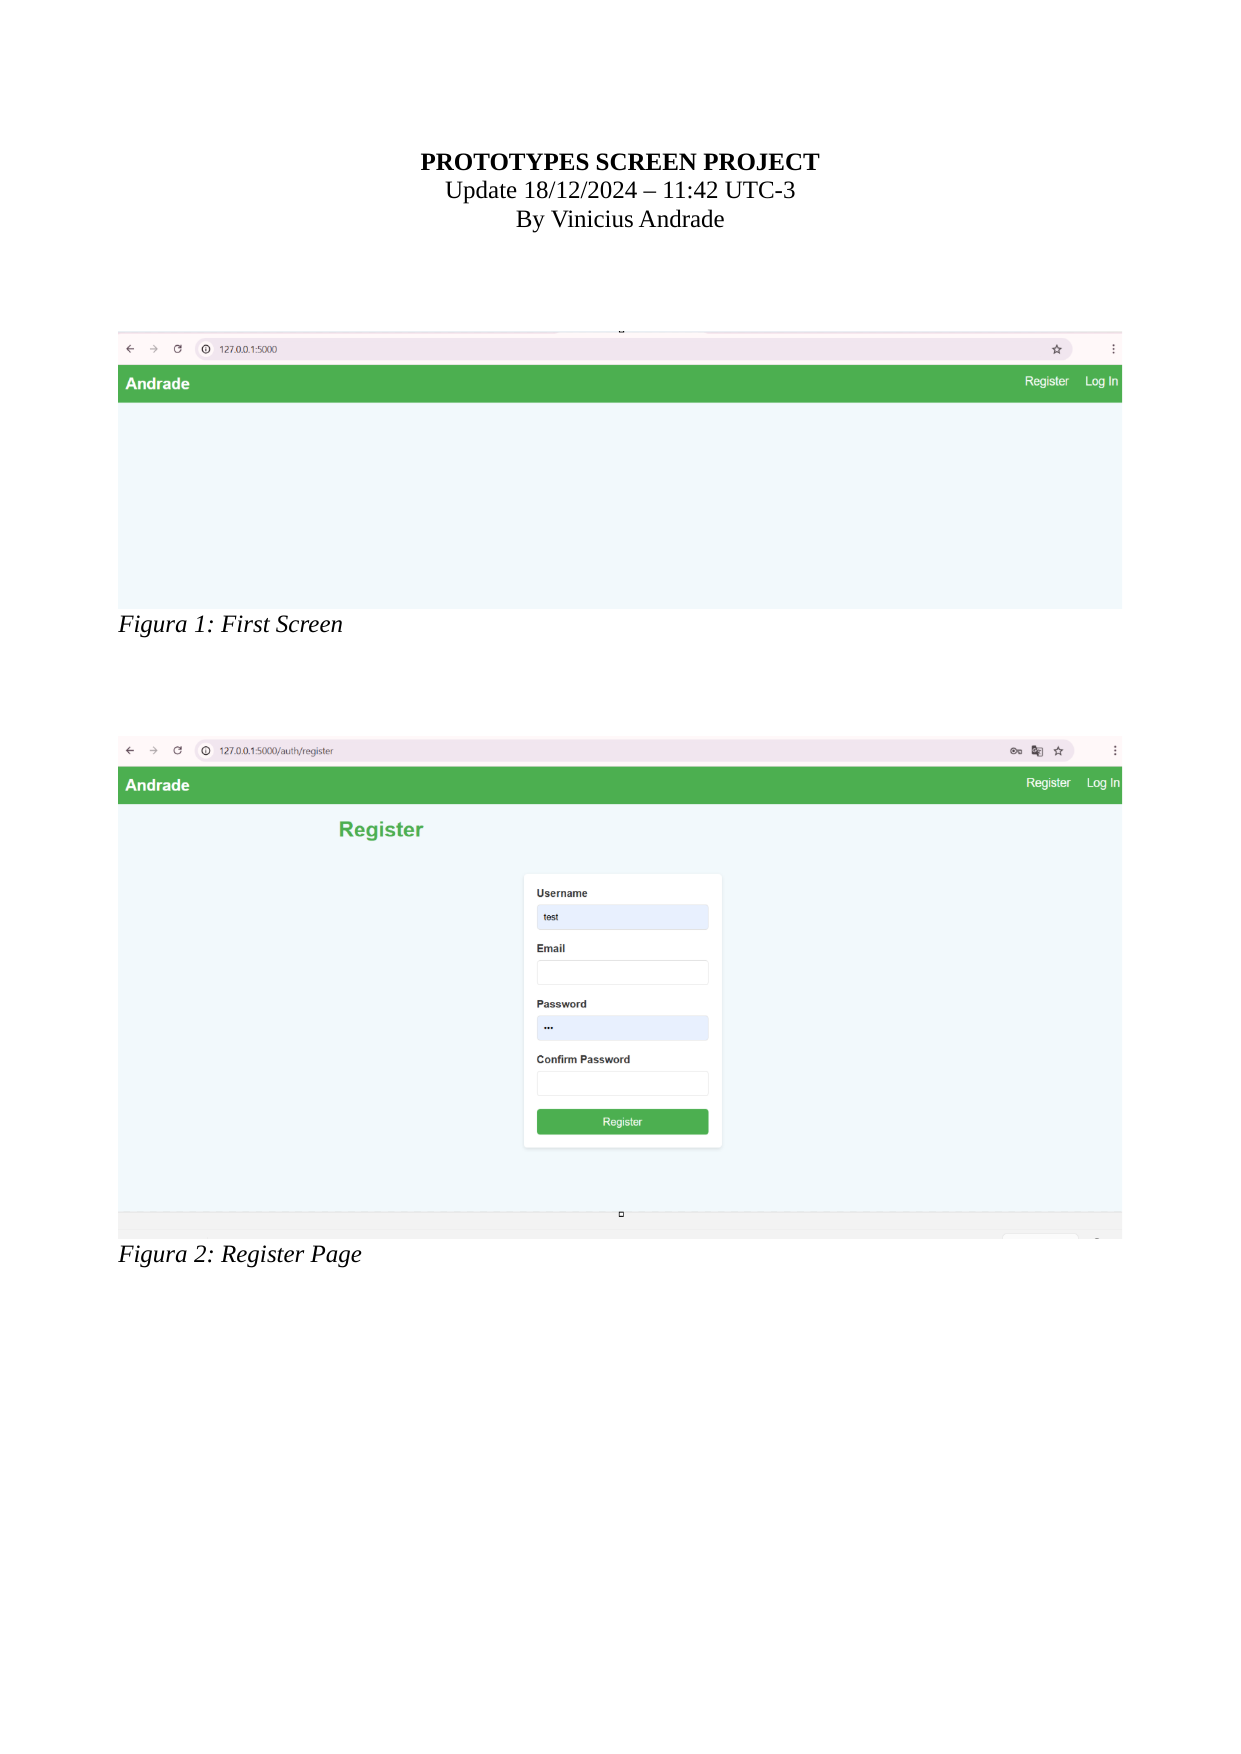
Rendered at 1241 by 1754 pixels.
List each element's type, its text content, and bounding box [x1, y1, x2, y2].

text By Vinicius Andrade [118, 204, 1122, 233]
picture [118, 736, 1123, 1239]
picture [118, 331, 1123, 609]
text Figura 2: Register Page [118, 1239, 1122, 1268]
text PROTOTYPES SCREEN PROJECT [118, 147, 1122, 176]
text Update 18/12/2024 – 11:42 UTC-3 [118, 176, 1122, 204]
text Figura 1: First Screen [118, 609, 1122, 638]
